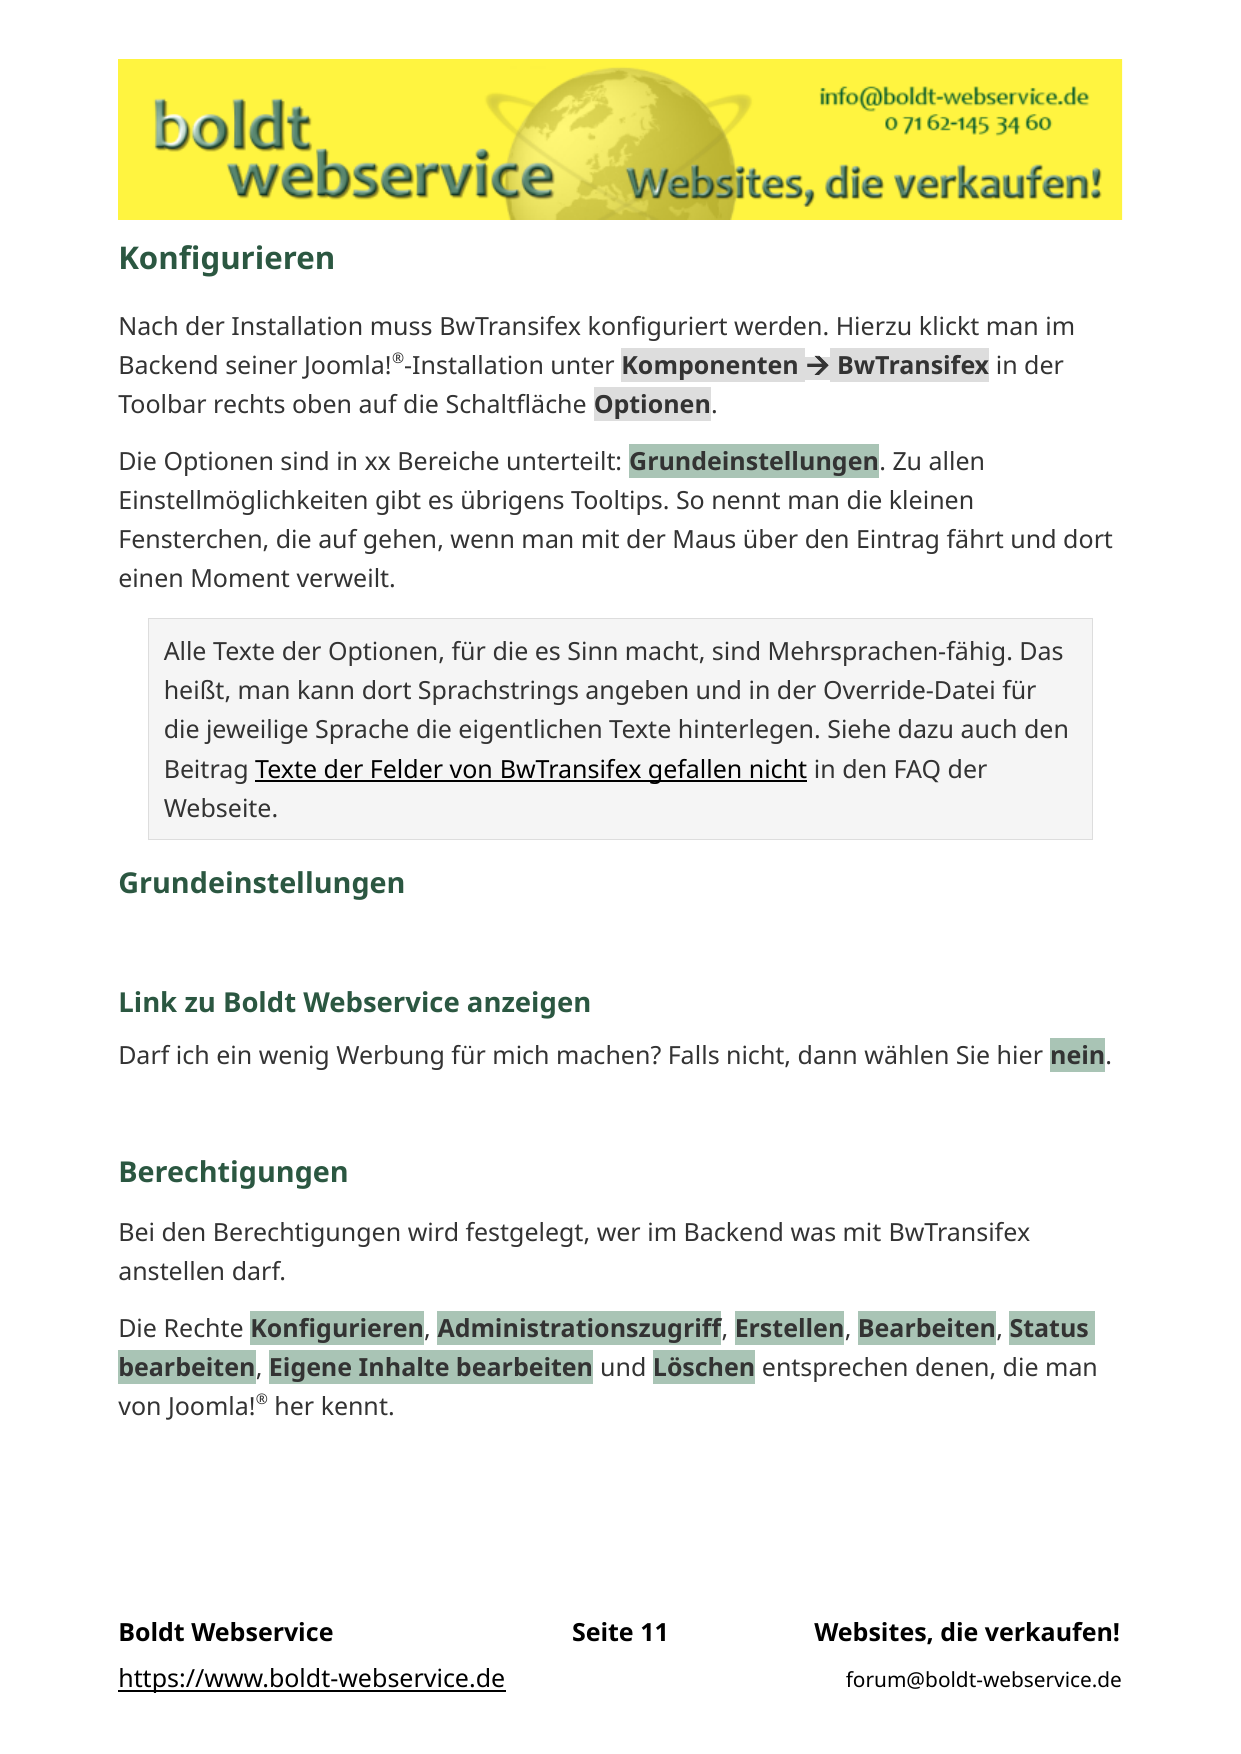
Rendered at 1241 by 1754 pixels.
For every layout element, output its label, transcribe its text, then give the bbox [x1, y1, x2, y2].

subtitle Berechtigungen [118, 1152, 1122, 1191]
text Die Optionen sind in xx Bereiche unterteilt: Grundeinstellungen. Zu allen Einstellmöglichkeiten gibt es übrigens Tooltips. So nennt man die kleinen Fensterchen, die auf gehen, wenn man mit der Maus über den Eintrag fährt und dort einen Moment verweilt. [118, 443, 1122, 595]
text Bei den Berechtigungen wird festgelegt, wer im Backend was mit BwTransifex anstellen darf. [118, 1214, 1122, 1288]
picture [118, 59, 1123, 220]
subtitle Konfigurieren [118, 236, 1122, 279]
subtitle Grundeinstellungen [118, 863, 1122, 902]
text Alle Texte der Optionen, für die es Sinn macht, sind Mehrsprachen-fähig. Das heißt, man kann dort Sprachstrings angeben und in der Override-Datei für die jeweilige Sprache die eigentlichen Texte hinterlegen. Siehe dazu auch den Beitrag Texte der Felder von BwTransifex gefallen nicht in den FAQ der Webseite. [149, 619, 1092, 839]
text Die Rechte Konfigurieren, Administrationszugriff, Erstellen, Bearbeiten, Status bearbeiten, Eigene Inhalte bearbeiten und Löschen entsprechen denen, die man von Joomla!® her kennt. [118, 1311, 1122, 1423]
subtitle Link zu Boldt Webservice anzeigen [118, 983, 1122, 1020]
text Nach der Installation muss BwTransifex konfiguriert werden. Hierzu klickt man im Backend seiner Joomla!®-Installation unter Komponenten  BwTransifex in der Toolbar rechts oben auf die Schaltfläche Optionen. [118, 308, 1122, 421]
text Darf ich ein wenig Werbung für mich machen? Falls nicht, dann wählen Sie hier nein. [118, 1038, 1050, 1072]
